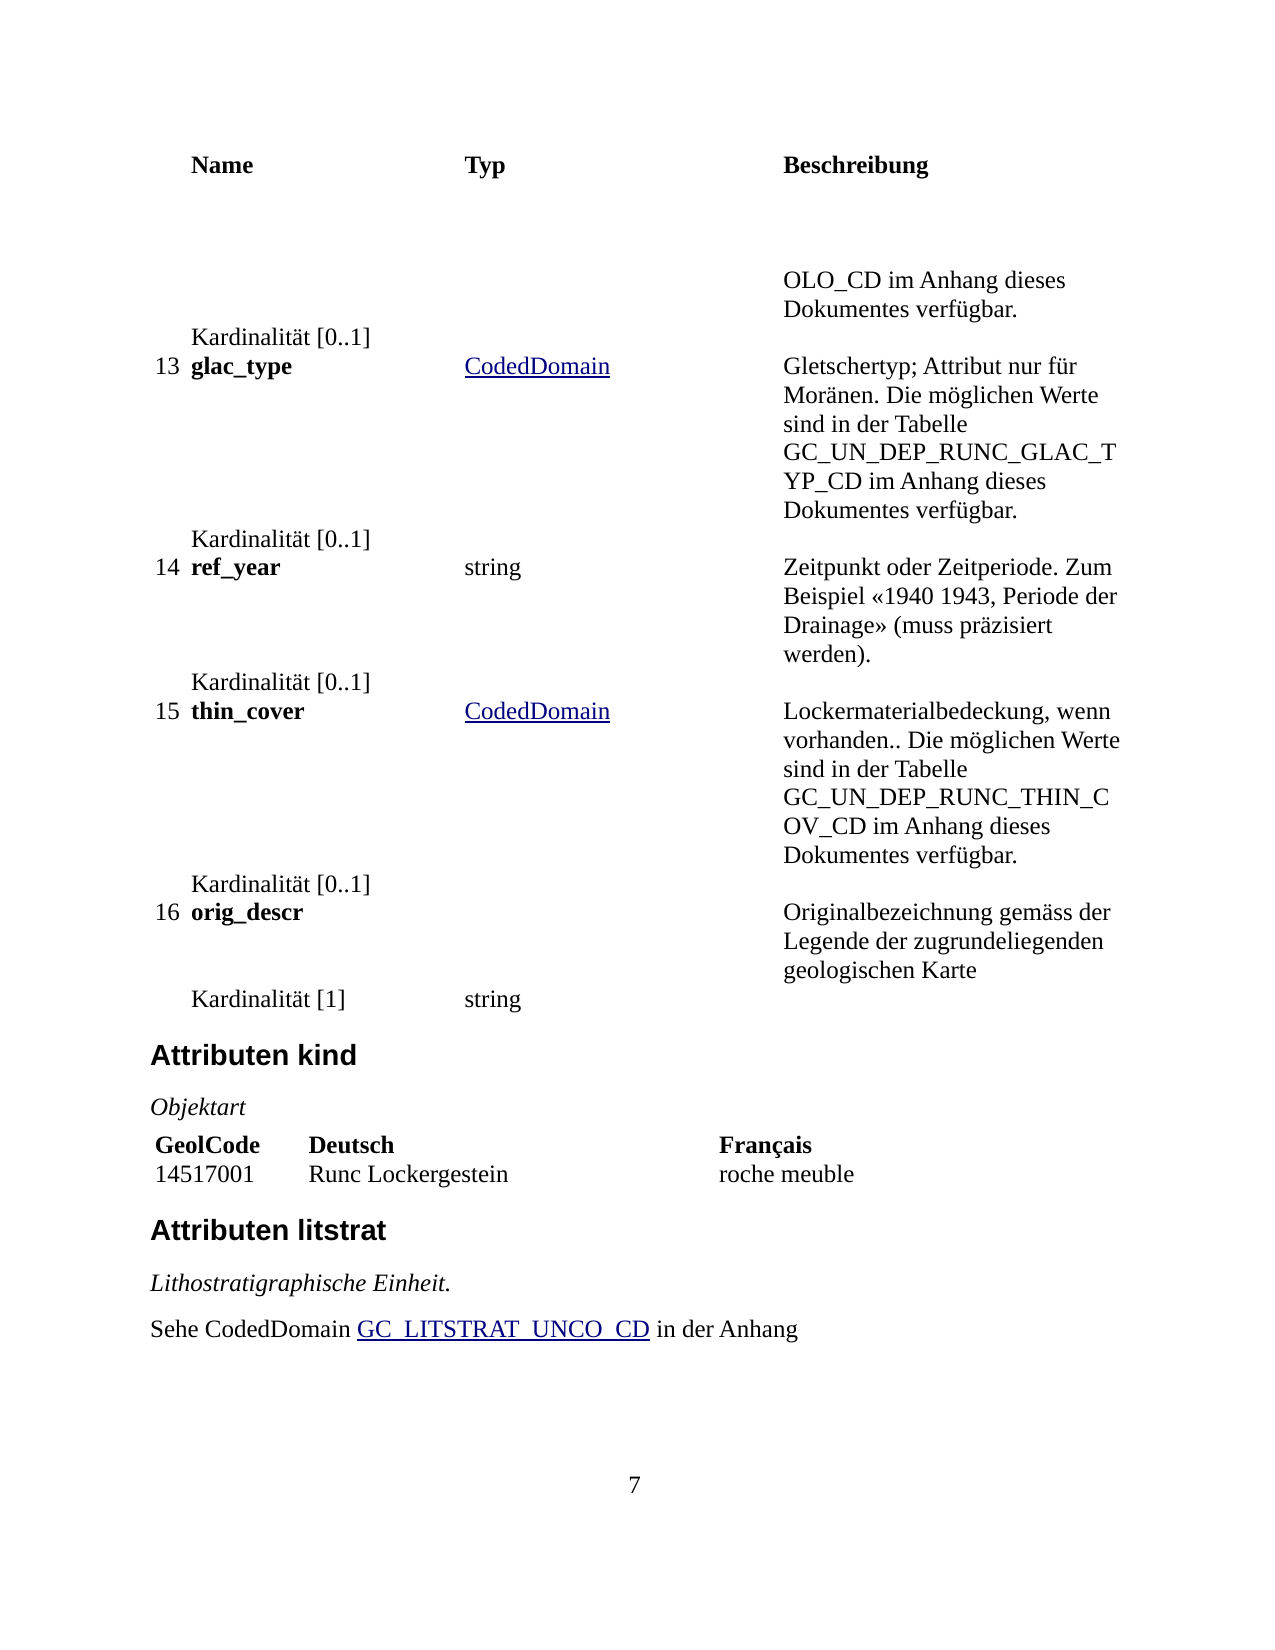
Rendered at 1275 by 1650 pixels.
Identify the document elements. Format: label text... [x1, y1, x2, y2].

table_cell string [460, 984, 779, 1012]
table_cell Runc Lockergestein [304, 1159, 714, 1188]
table_cell 13 [150, 351, 186, 524]
table_header [150, 150, 186, 265]
table_cell CodedDomain [460, 696, 779, 869]
text Sehe CodedDomain GC_LITSTRAT_UNCO_CD in der Anhang [150, 1314, 1125, 1343]
table_cell [186, 265, 460, 322]
table_cell [150, 984, 186, 1012]
table_cell [460, 668, 779, 696]
table_cell string [460, 553, 779, 667]
table_cell [460, 265, 779, 322]
table_cell Originalbezeichnung gemäss der Legende der zugrundeliegenden geologischen Karte [779, 898, 1125, 984]
table_cell 16 [150, 898, 186, 984]
table_cell 14 [150, 553, 186, 667]
table_header Beschreibung [779, 150, 1125, 265]
subtitle Attributen kind [150, 1037, 1125, 1071]
table_cell Kardinalität [0..1] [186, 524, 460, 552]
table_cell CodedDomain [460, 351, 779, 524]
table_cell [460, 869, 779, 897]
table_cell Kardinalität [0..1] [186, 323, 460, 351]
table_cell [779, 524, 1125, 552]
table_header GeolCode [150, 1130, 304, 1159]
table_cell Kardinalität [0..1] [186, 668, 460, 696]
table_header Name [186, 150, 460, 265]
table_cell [460, 323, 779, 351]
table_cell OLO_CD im Anhang dieses Dokumentes verfügbar. [779, 265, 1125, 322]
text Lithostratigraphische Einheit. [150, 1268, 1125, 1296]
table_cell ref_year [186, 553, 460, 667]
table_cell [779, 668, 1125, 696]
table_cell [150, 323, 186, 351]
table_cell [779, 984, 1125, 1012]
table_cell 14517001 [150, 1159, 304, 1188]
table_cell Zeitpunkt oder Zeitperiode. Zum Beispiel «1940 1943, Periode der Drainage» (muss präzisiert werden). [779, 553, 1125, 667]
table_cell [460, 524, 779, 552]
table_cell [150, 869, 186, 897]
table_cell thin_cover [186, 696, 460, 869]
table_cell [460, 898, 779, 984]
table_header Français [714, 1130, 1125, 1159]
table_cell roche meuble [714, 1159, 1125, 1188]
table_cell Kardinalität [0..1] [186, 869, 460, 897]
table_cell orig_descr [186, 898, 460, 984]
table_cell Gletschertyp; Attribut nur für Moränen. Die möglichen Werte sind in der Tabelle GC_UN_DEP_RUNC_GLAC_TYP_CD im Anhang dieses Dokumentes verfügbar. [779, 351, 1125, 524]
table_header Typ [460, 150, 779, 265]
table_cell Kardinalität [1] [186, 984, 460, 1012]
table_cell [150, 265, 186, 322]
table_header Deutsch [304, 1130, 714, 1159]
text Objektart [150, 1092, 1125, 1121]
table_cell [150, 524, 186, 552]
table_cell [150, 668, 186, 696]
table_cell glac_type [186, 351, 460, 524]
table_cell [779, 869, 1125, 897]
table_cell [779, 323, 1125, 351]
subtitle Attributen litstrat [150, 1213, 1125, 1246]
table_cell Lockermaterialbedeckung, wenn vorhanden.. Die möglichen Werte sind in der Tabelle GC_UN_DEP_RUNC_THIN_COV_CD im Anhang dieses Dokumentes verfügbar. [779, 696, 1125, 869]
table_cell 15 [150, 696, 186, 869]
